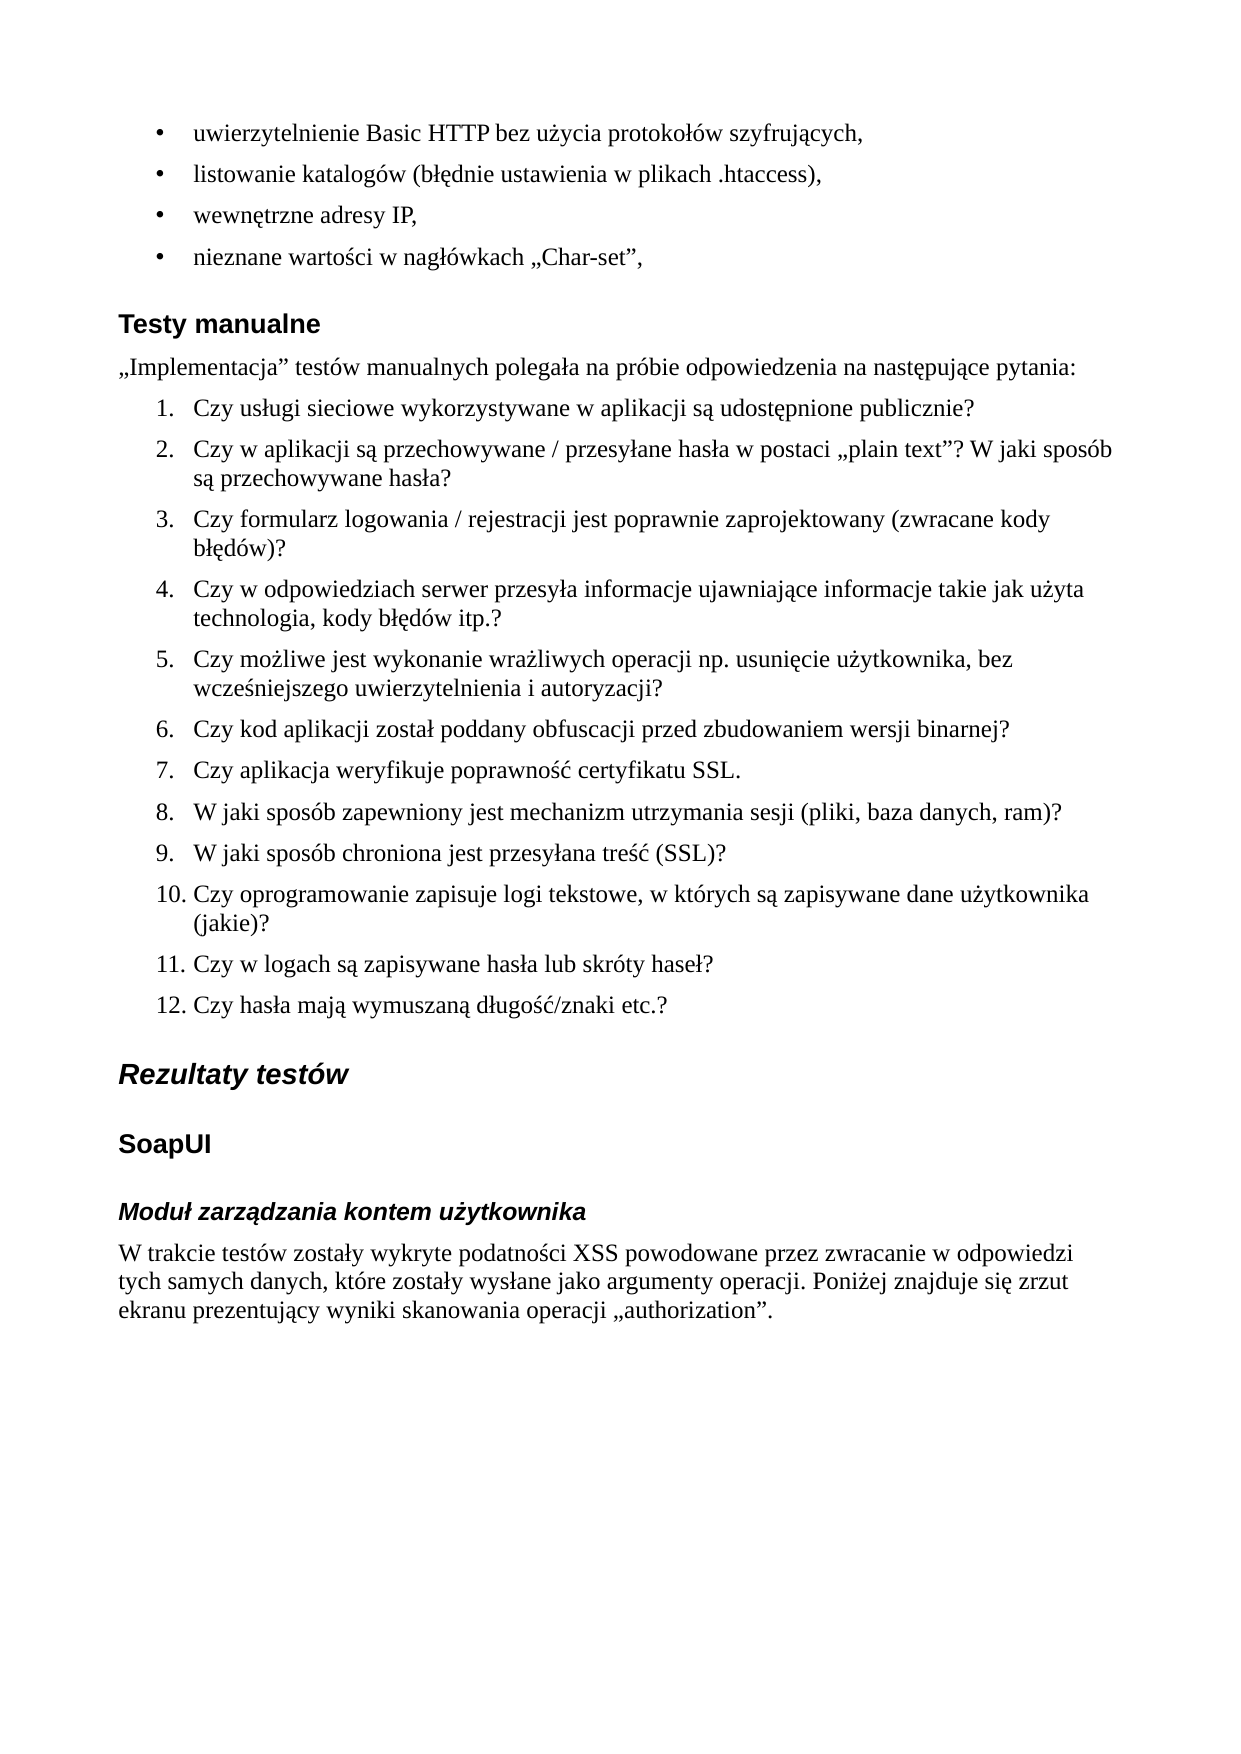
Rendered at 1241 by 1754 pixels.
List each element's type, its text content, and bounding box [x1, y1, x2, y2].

list Czy w odpowiedziach serwer przesyła informacje ujawniające informacje takie jak użyta technologia, kody błędów itp.? [156, 574, 1122, 632]
list W jaki sposób zapewniony jest mechanizm utrzymania sesji (pliki, baza danych, ram)? [156, 797, 1122, 826]
list Czy hasła mają wymuszaną długość/znaki etc.? [156, 991, 1122, 1019]
list Czy kod aplikacji został poddany obfuscacji przed zbudowaniem wersji binarnej? [156, 714, 1122, 743]
list nieznane wartości w nagłówkach „Char-set”, [156, 242, 1122, 271]
subtitle Testy manualne [118, 308, 1122, 339]
subtitle Moduł zarządzania kontem użytkownika [118, 1197, 1122, 1225]
list Czy w logach są zapisywane hasła lub skróty haseł? [156, 949, 1122, 978]
list listowanie katalogów (błędnie ustawienia w plikach .htaccess), [156, 159, 1122, 188]
list Czy w aplikacji są przechowywane / przesyłane hasła w postaci „plain text”? W jaki sposób są przechowywane hasła? [156, 434, 1122, 492]
text W trakcie testów zostały wykryte podatności XSS powodowane przez zwracanie w odpowiedzi tych samych danych, które zostały wysłane jako argumenty operacji. Poniżej znajduje się zrzut ekranu prezentujący wyniki skanowania operacji „authorization”. [118, 1238, 1122, 1324]
list Czy możliwe jest wykonanie wrażliwych operacji np. usunięcie użytkownika, bez wcześniejszego uwierzytelnienia i autoryzacji? [156, 644, 1122, 702]
list Czy oprogramowanie zapisuje logi tekstowe, w których są zapisywane dane użytkownika (jakie)? [156, 879, 1122, 937]
list Czy usługi sieciowe wykorzystywane w aplikacji są udostępnione publicznie? [156, 393, 1122, 422]
subtitle Rezultaty testów [118, 1057, 1122, 1090]
list Czy formularz logowania / rejestracji jest poprawnie zaprojektowany (zwracane kody błędów)? [156, 504, 1122, 562]
subtitle SoapUI [118, 1128, 1122, 1159]
list wewnętrzne adresy IP, [156, 201, 1122, 229]
list W jaki sposób chroniona jest przesyłana treść (SSL)? [156, 838, 1122, 867]
text „Implementacja” testów manualnych polegała na próbie odpowiedzenia na następujące pytania: [118, 352, 1122, 381]
list uwierzytelnienie Basic HTTP bez użycia protokołów szyfrujących, [156, 118, 1122, 147]
list Czy aplikacja weryfikuje poprawność certyfikatu SSL. [156, 756, 1122, 784]
